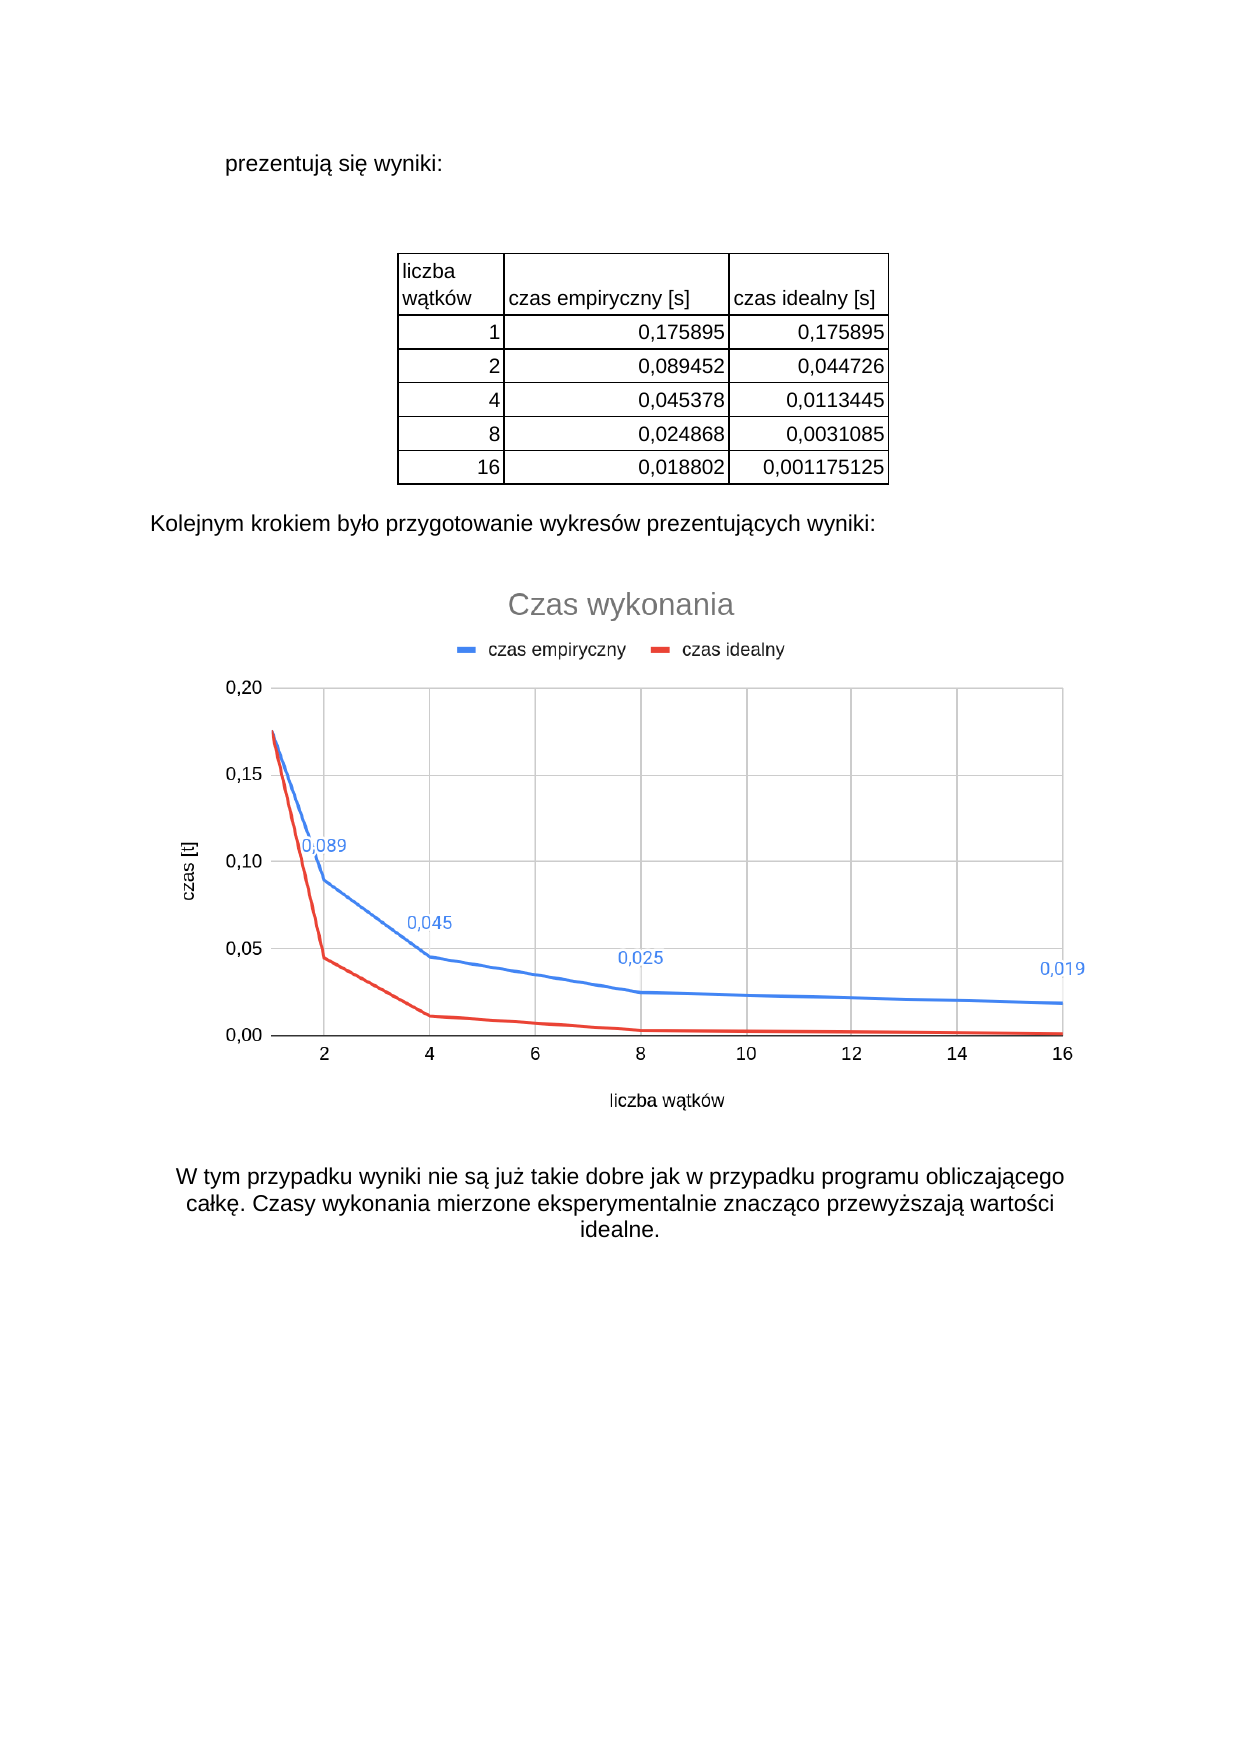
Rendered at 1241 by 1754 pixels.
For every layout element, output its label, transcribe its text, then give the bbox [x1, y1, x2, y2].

list prezentują się wyniki: [187, 150, 1090, 176]
table_cell 0,001175125 [730, 451, 888, 483]
table_cell 0,175895 [730, 316, 888, 348]
table_cell 0,024868 [505, 417, 728, 449]
table_header czas empiryczny [s] [505, 254, 728, 314]
table_cell 4 [399, 383, 503, 416]
table_header liczba wątków [399, 254, 503, 314]
table_cell 8 [399, 417, 503, 449]
table_cell 0,044726 [730, 350, 888, 382]
text W tym przypadku wyniki nie są już takie dobre jak w przypadku programu obliczającego całkę. Czasy wykonania mierzone eksperymentalnie znacząco przewyższają wartości idealne. [150, 1163, 1090, 1242]
picture [150, 561, 1091, 1139]
table_cell 0,045378 [505, 383, 728, 416]
table_cell 1 [399, 316, 503, 348]
table_cell 0,175895 [505, 316, 728, 348]
table_cell 16 [399, 451, 503, 483]
table_cell 2 [399, 350, 503, 382]
table_cell 0,0031085 [730, 417, 888, 449]
text Kolejnym krokiem było przygotowanie wykresów prezentujących wyniki: [150, 510, 1090, 536]
table_cell 0,018802 [505, 451, 728, 483]
table_cell 0,089452 [505, 350, 728, 382]
table_header czas idealny [s] [730, 254, 888, 314]
table_cell 0,0113445 [730, 383, 888, 416]
